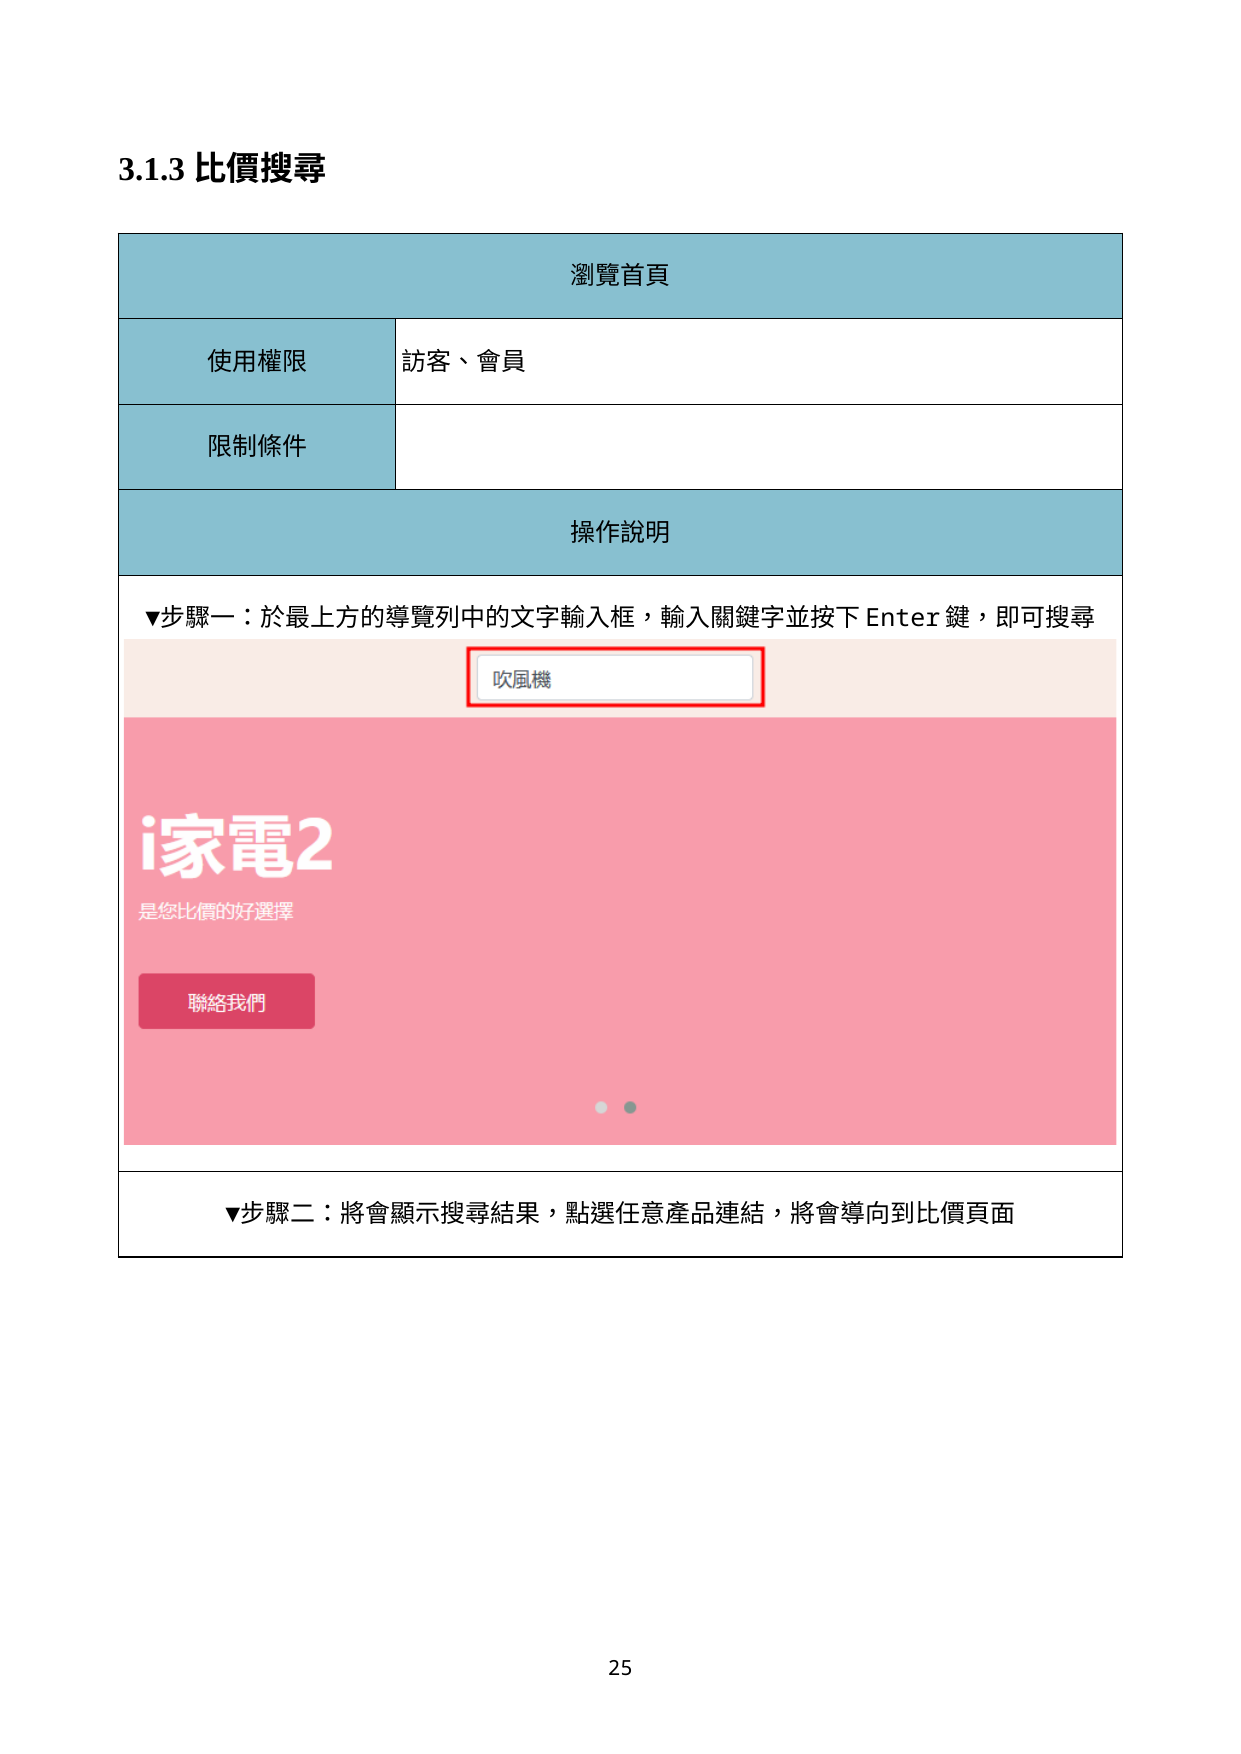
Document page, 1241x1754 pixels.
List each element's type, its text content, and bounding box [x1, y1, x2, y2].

table_cell 使用權限 [119, 319, 395, 404]
picture [123, 639, 1117, 1145]
table_cell 操作說明 [119, 490, 1122, 575]
table_cell [396, 405, 1122, 489]
table_header 瀏覽首頁 [119, 234, 1122, 318]
table_cell ▼步驟一：於最上方的導覽列中的文字輸入框，輸入關鍵字並按下Enter鍵，即可搜尋 [119, 576, 1122, 1171]
table_cell 限制條件 [119, 405, 395, 489]
table_cell ▼步驟二：將會顯示搜尋結果，點選任意產品連結，將會導向到比價頁面 [119, 1172, 1122, 1256]
table_cell 訪客、會員 [396, 319, 1122, 404]
subtitle 3.1.3 比價搜尋 [118, 142, 1122, 190]
